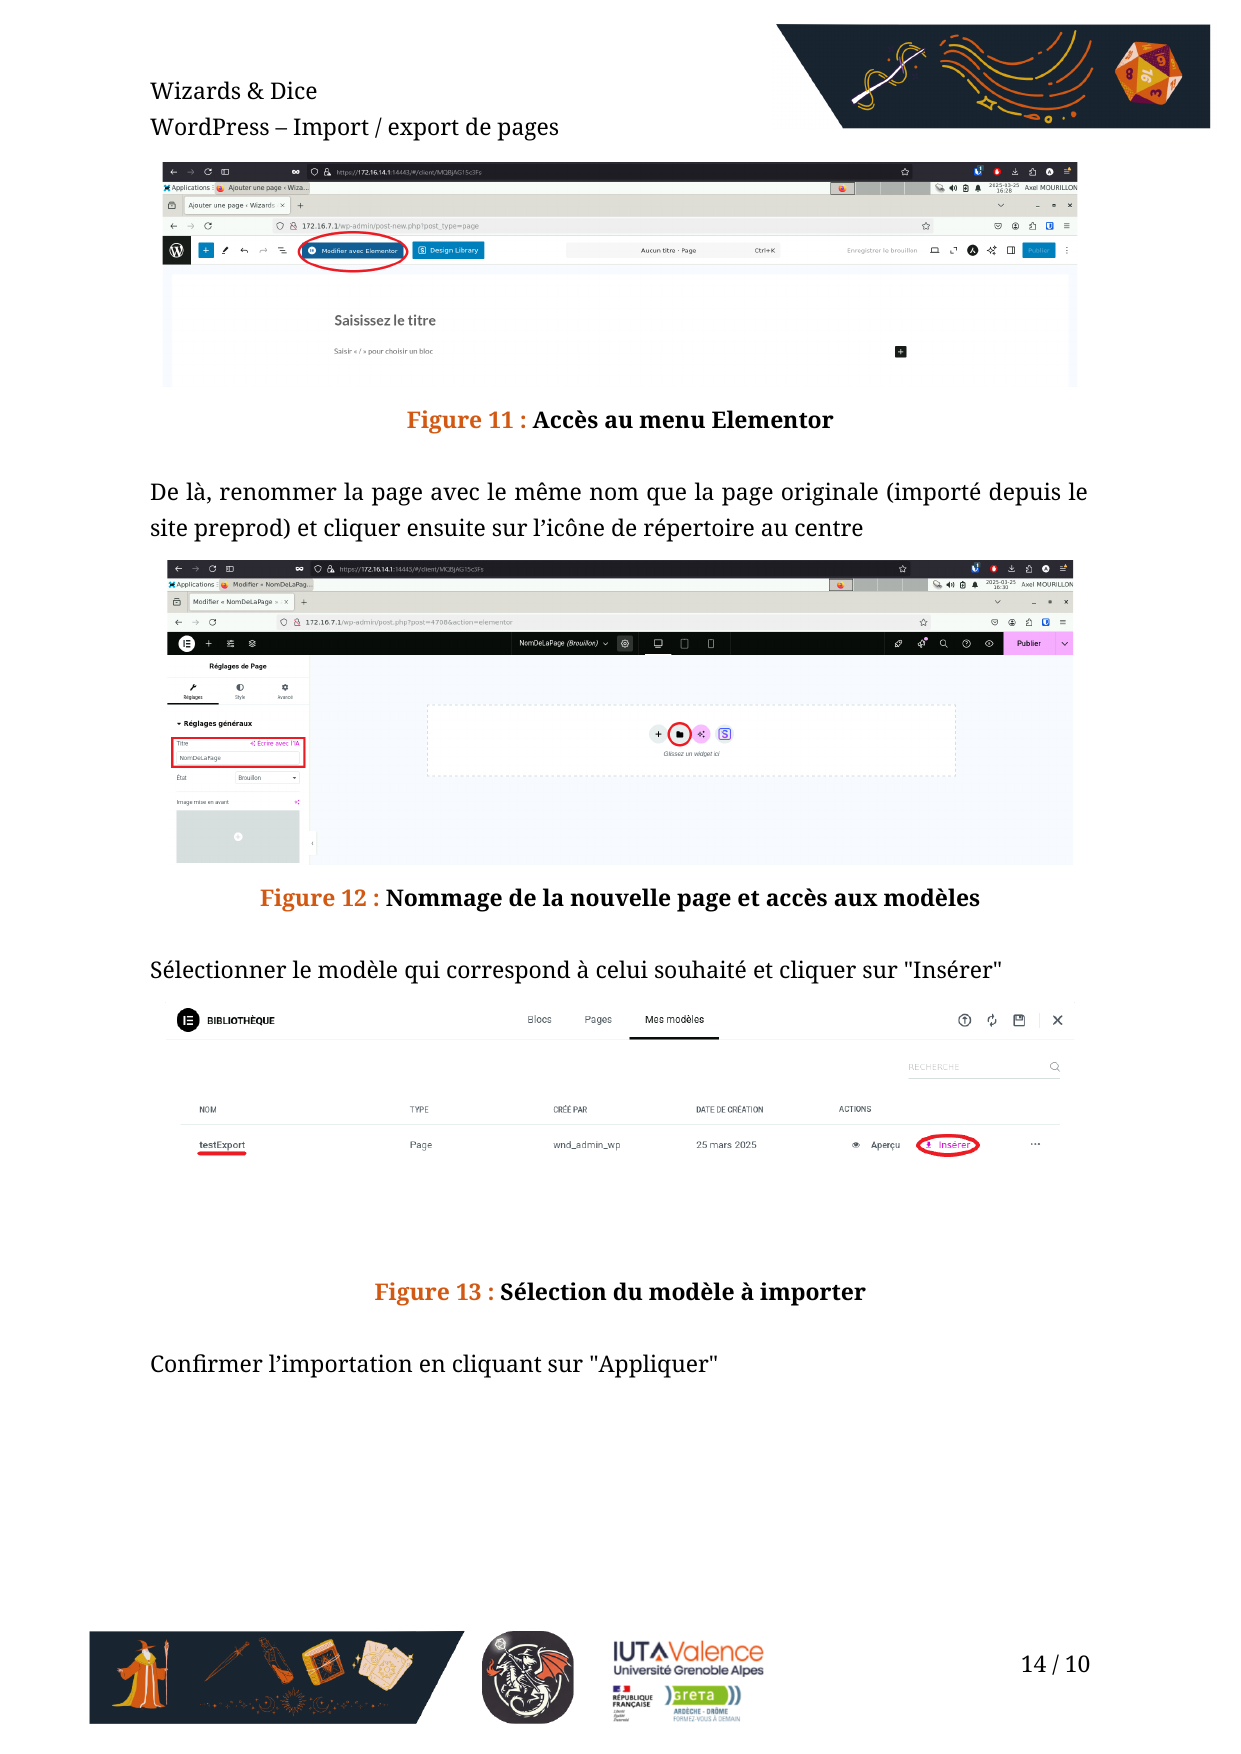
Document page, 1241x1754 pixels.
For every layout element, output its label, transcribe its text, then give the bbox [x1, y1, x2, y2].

picture [165, 1002, 1075, 1259]
text Figure 11 : Accès au menu Elementor [163, 387, 1078, 435]
picture [771, 21, 1218, 131]
picture [81, 1620, 788, 1733]
text Sélectionner le modèle qui correspond à celui souhaité et cliquer sur "Insérer" [150, 954, 1090, 985]
text Figure 13 : Sélection du modèle à importer [166, 1259, 1074, 1307]
text Figure 12 : Nommage de la nouvelle page et accès aux modèles [167, 865, 1073, 913]
text De là, renommer la page avec le même nom que la page originale (importé depuis le site preprod) et cliquer ensuite sur l’icône de répertoire au centre [150, 476, 1090, 543]
text Confirmer l’importation en cliquant sur "Appliquer" [150, 1348, 1090, 1379]
picture [167, 560, 1074, 865]
picture [162, 162, 1078, 387]
